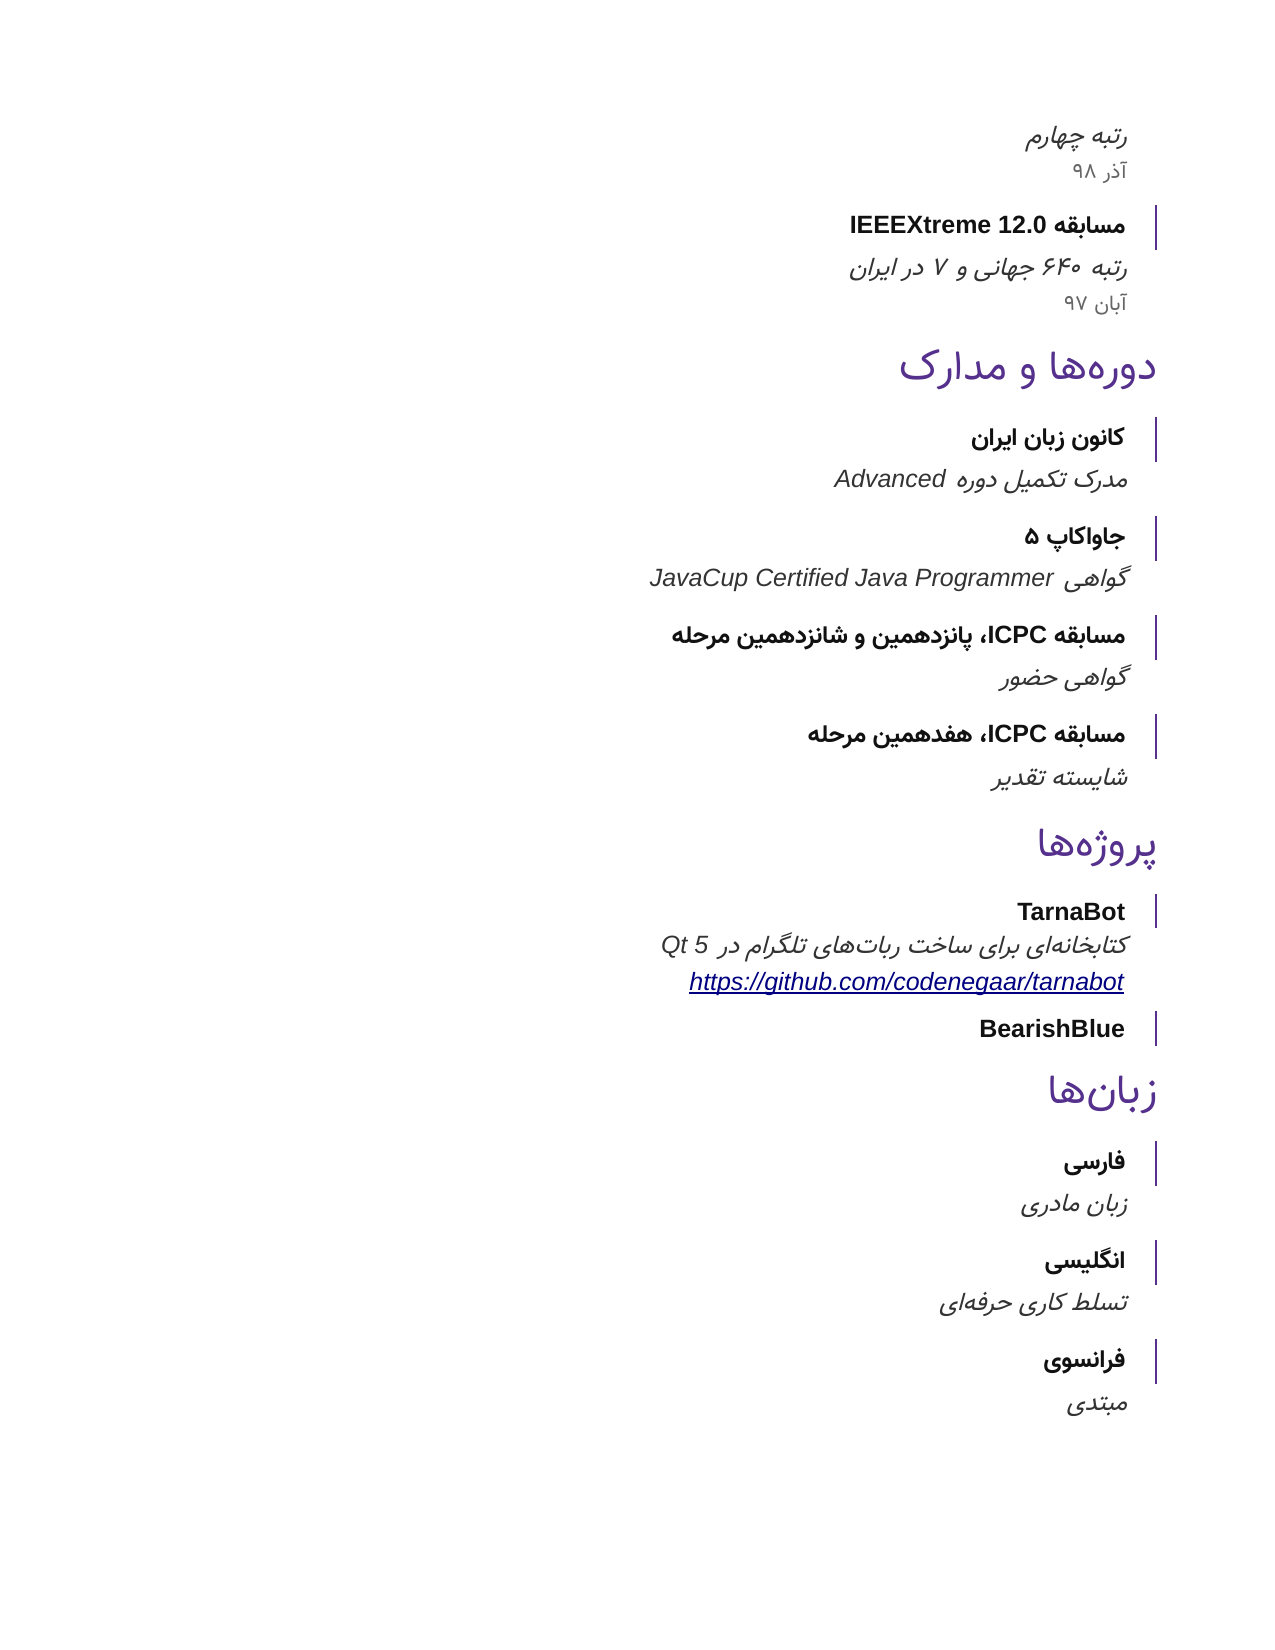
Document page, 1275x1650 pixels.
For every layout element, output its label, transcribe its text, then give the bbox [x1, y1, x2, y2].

text آذر ۹۸ [118, 157, 1127, 190]
text مسابقه ICPC، پانزدهمین و شانزدهمین مرحله [118, 615, 1155, 660]
text مسابقه IEEEXtreme 12.0 [118, 205, 1155, 250]
title پروژه‌ها [118, 813, 1157, 878]
text رتبه چهارم [118, 118, 1127, 157]
text کتابخانه‌ای برای ساخت ربات‌های تلگرام در Qt 5 [118, 928, 1127, 967]
text https://github.com/codenegaar/tarnabot [118, 967, 1127, 996]
text مدرک تکمیل دوره Advanced [118, 462, 1127, 501]
text شایسته تقدیر [118, 759, 1127, 798]
title زبان‌ها [118, 1061, 1157, 1126]
text آبان ۹۷ [118, 289, 1127, 322]
text TarnaBot [118, 893, 1156, 928]
title دوره‌ها و مدارک [118, 337, 1157, 402]
text مبتدی [118, 1384, 1127, 1423]
text زبان مادری [118, 1186, 1127, 1225]
text BearishBlue [118, 1011, 1155, 1046]
text گواهی JavaCup Certified Java Programmer [118, 561, 1127, 600]
text مسابقه ICPC، هفدهمین مرحله [118, 714, 1155, 759]
text جاواکاپ ۵ [118, 516, 1155, 561]
text کانون زبان ایران [118, 417, 1155, 462]
text گواهی حضور [118, 660, 1127, 699]
text رتبه ۶۴۰ جهانی و ۷ در ایران [118, 250, 1127, 289]
text تسلط کاری حرفه‌ای [118, 1285, 1127, 1324]
text انگلیسی [118, 1240, 1155, 1285]
text فارسی [118, 1141, 1155, 1186]
text فرانسوی [118, 1339, 1155, 1384]
